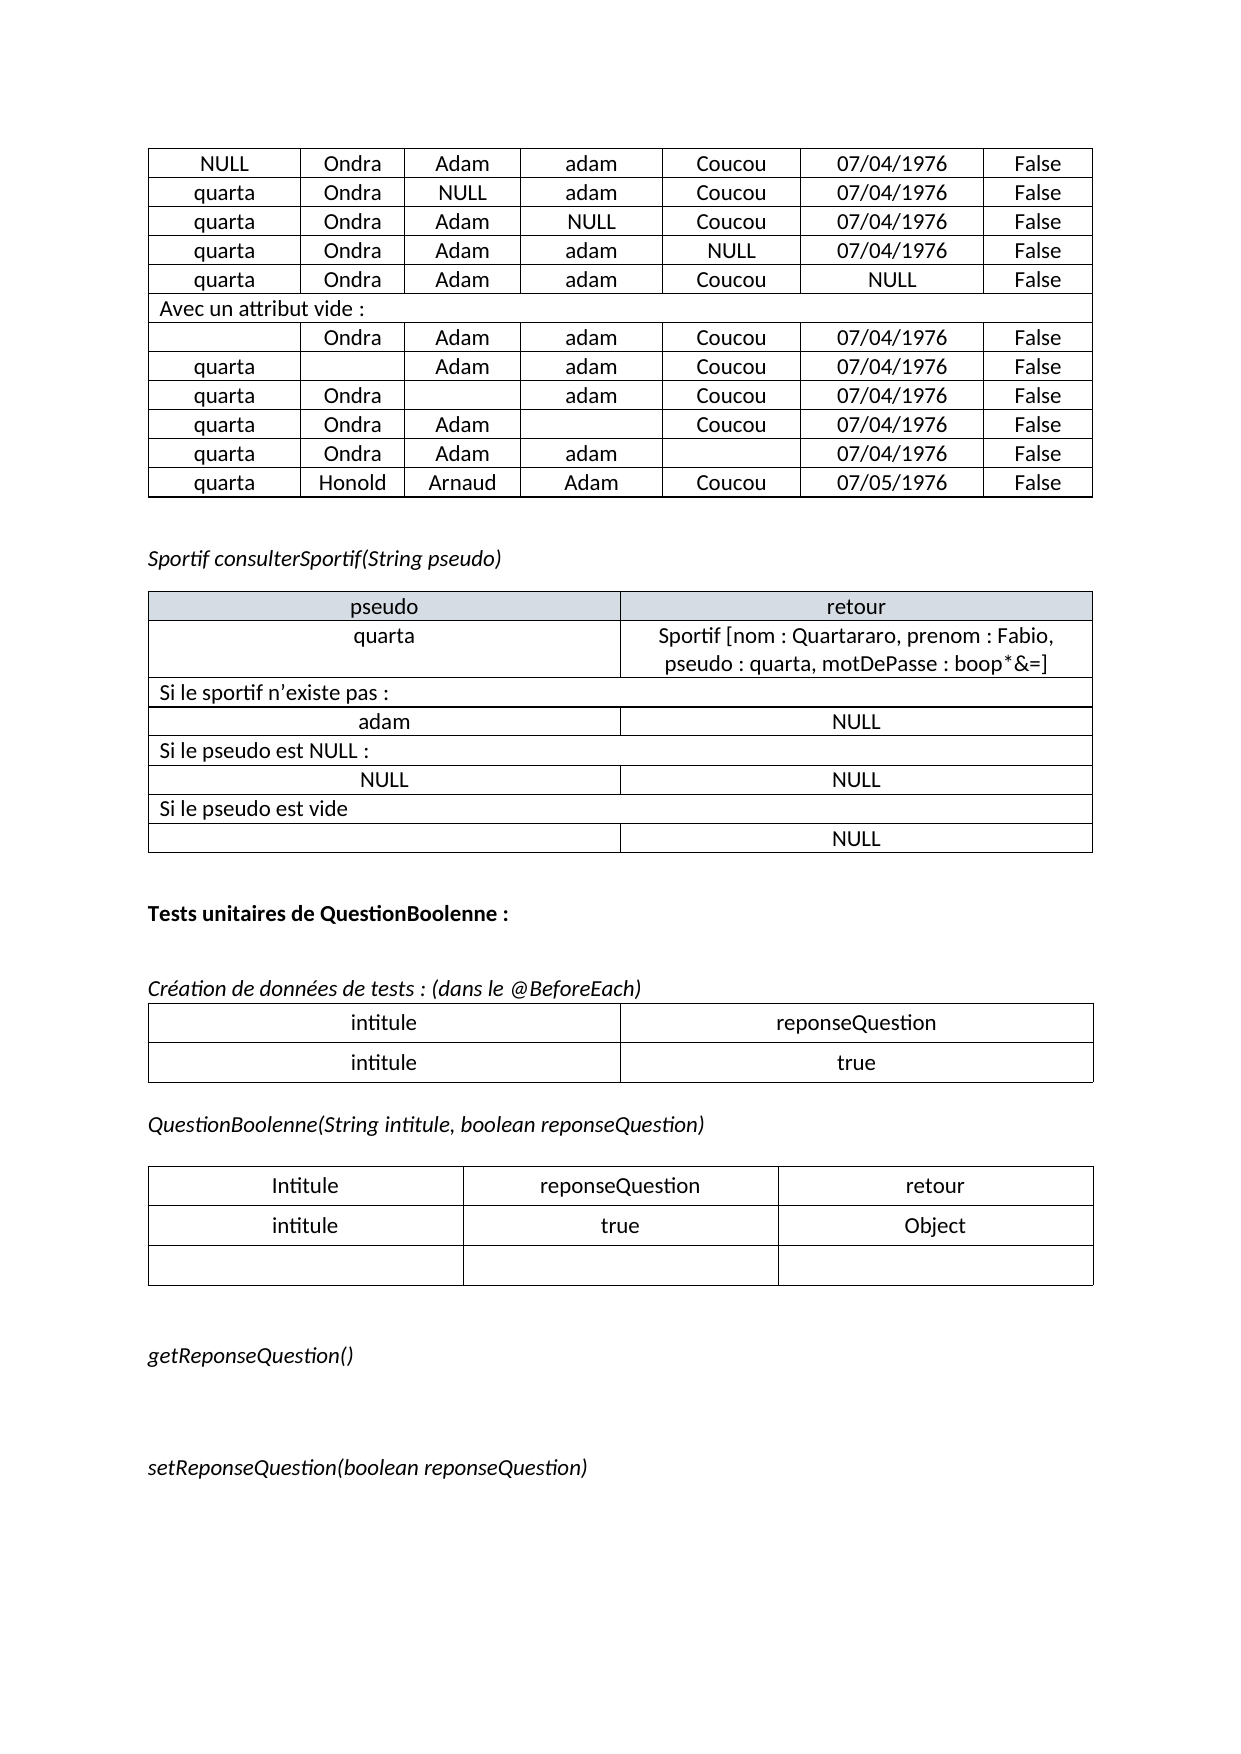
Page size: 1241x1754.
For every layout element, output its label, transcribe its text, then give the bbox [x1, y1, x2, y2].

table_header retour [779, 1167, 1093, 1205]
table_cell NULL [149, 149, 300, 177]
table_cell False [984, 265, 1092, 293]
table_cell Coucou [663, 381, 800, 409]
table_cell Ondra [301, 439, 404, 467]
table_cell Ondra [301, 236, 404, 264]
table_cell Arnaud [405, 468, 520, 496]
table_cell NULL [621, 766, 1092, 793]
table_cell False [984, 352, 1092, 380]
table_cell Si le pseudo est vide [149, 795, 1092, 823]
table_cell quarta [149, 381, 300, 409]
table_cell adam [521, 352, 662, 380]
table_cell False [984, 207, 1092, 235]
table_cell 07/04/1976 [801, 439, 983, 467]
table_cell Coucou [663, 410, 800, 438]
table_cell Adam [405, 149, 520, 177]
text QuestionBoolenne(String intitule, boolean reponseQuestion) [148, 1110, 1093, 1138]
table_cell NULL [405, 178, 520, 206]
table_cell Adam [405, 207, 520, 235]
table_cell False [984, 381, 1092, 409]
table_cell Coucou [663, 178, 800, 206]
table_cell NULL [801, 265, 983, 293]
table_cell Adam [405, 236, 520, 264]
table_cell [779, 1246, 1093, 1284]
table_cell adam [521, 178, 662, 206]
table_cell 07/04/1976 [801, 236, 983, 264]
table_header pseudo [149, 592, 620, 620]
table_cell Coucou [663, 265, 800, 293]
table_cell Si le sportif n’existe pas : [149, 678, 1092, 706]
table_cell true [621, 1043, 1093, 1082]
table_cell False [984, 178, 1092, 206]
table_cell adam [521, 439, 662, 467]
table_cell NULL [621, 708, 1092, 735]
table_header intitule [149, 1004, 620, 1042]
table_cell 07/04/1976 [801, 323, 983, 351]
text setReponseQuestion(boolean reponseQuestion) [148, 1453, 1093, 1481]
table_cell intitule [149, 1043, 620, 1082]
table_cell adam [521, 323, 662, 351]
table_cell Object [779, 1206, 1093, 1245]
table_cell adam [521, 381, 662, 409]
table_cell quarta [149, 265, 300, 293]
table_cell 07/04/1976 [801, 178, 983, 206]
table_cell 07/04/1976 [801, 410, 983, 438]
table_cell adam [521, 149, 662, 177]
text Tests unitaires de QuestionBoolenne : [148, 899, 1093, 928]
table_cell Adam [405, 265, 520, 293]
table_cell Adam [405, 352, 520, 380]
table_cell quarta [149, 352, 300, 380]
table_cell False [984, 468, 1092, 496]
text Sportif consulterSportif(String pseudo) [148, 544, 1093, 572]
table_cell [149, 323, 300, 351]
table_cell quarta [149, 410, 300, 438]
table_cell intitule [149, 1206, 463, 1245]
table_cell NULL [521, 207, 662, 235]
table_cell quarta [149, 178, 300, 206]
table_cell [663, 439, 800, 467]
table_cell Adam [405, 410, 520, 438]
table_header reponseQuestion [621, 1004, 1093, 1042]
table_cell NULL [149, 766, 620, 793]
table_cell Coucou [663, 207, 800, 235]
table_cell Avec un attribut vide : [149, 294, 1092, 322]
table_cell Ondra [301, 410, 404, 438]
table_header reponseQuestion [464, 1167, 778, 1205]
table_cell False [984, 149, 1092, 177]
table_cell False [984, 323, 1092, 351]
table_cell Coucou [663, 468, 800, 496]
table_cell Sportif [nom : Quartararo, prenom : Fabio, pseudo : quarta, motDePasse : boop*&=] [621, 621, 1092, 677]
table_cell [464, 1246, 778, 1284]
table_cell quarta [149, 439, 300, 467]
table_cell Coucou [663, 149, 800, 177]
table_cell Coucou [663, 323, 800, 351]
table_cell true [464, 1206, 778, 1245]
table_cell Ondra [301, 178, 404, 206]
table_cell Adam [405, 439, 520, 467]
table_cell Si le pseudo est NULL : [149, 736, 1092, 764]
table_cell False [984, 236, 1092, 264]
table_cell Ondra [301, 323, 404, 351]
table_cell False [984, 410, 1092, 438]
table_cell adam [149, 708, 620, 735]
text Création de données de tests : (dans le @BeforeEach) [148, 974, 1093, 1002]
table_cell Ondra [301, 149, 404, 177]
text getReponseQuestion() [148, 1341, 1093, 1369]
table_cell [149, 1246, 463, 1284]
table_cell Ondra [301, 265, 404, 293]
table_cell Adam [521, 468, 662, 496]
table_cell [521, 410, 662, 438]
table_cell Coucou [663, 352, 800, 380]
table_cell 07/05/1976 [801, 468, 983, 496]
table_cell adam [521, 265, 662, 293]
table_cell Ondra [301, 207, 404, 235]
table_cell NULL [621, 824, 1092, 852]
table_cell quarta [149, 468, 300, 496]
table_cell Adam [405, 323, 520, 351]
table_cell Ondra [301, 381, 404, 409]
table_cell [149, 824, 620, 852]
table_header retour [621, 592, 1092, 620]
table_cell Honold [301, 468, 404, 496]
table_cell 07/04/1976 [801, 381, 983, 409]
table_cell quarta [149, 621, 620, 677]
table_cell NULL [663, 236, 800, 264]
table_cell [405, 381, 520, 409]
table_cell 07/04/1976 [801, 207, 983, 235]
table_cell False [984, 439, 1092, 467]
table_cell 07/04/1976 [801, 352, 983, 380]
table_header Intitule [149, 1167, 463, 1205]
table_cell quarta [149, 236, 300, 264]
table_cell quarta [149, 207, 300, 235]
table_cell adam [521, 236, 662, 264]
table_cell [301, 352, 404, 380]
table_cell 07/04/1976 [801, 149, 983, 177]
